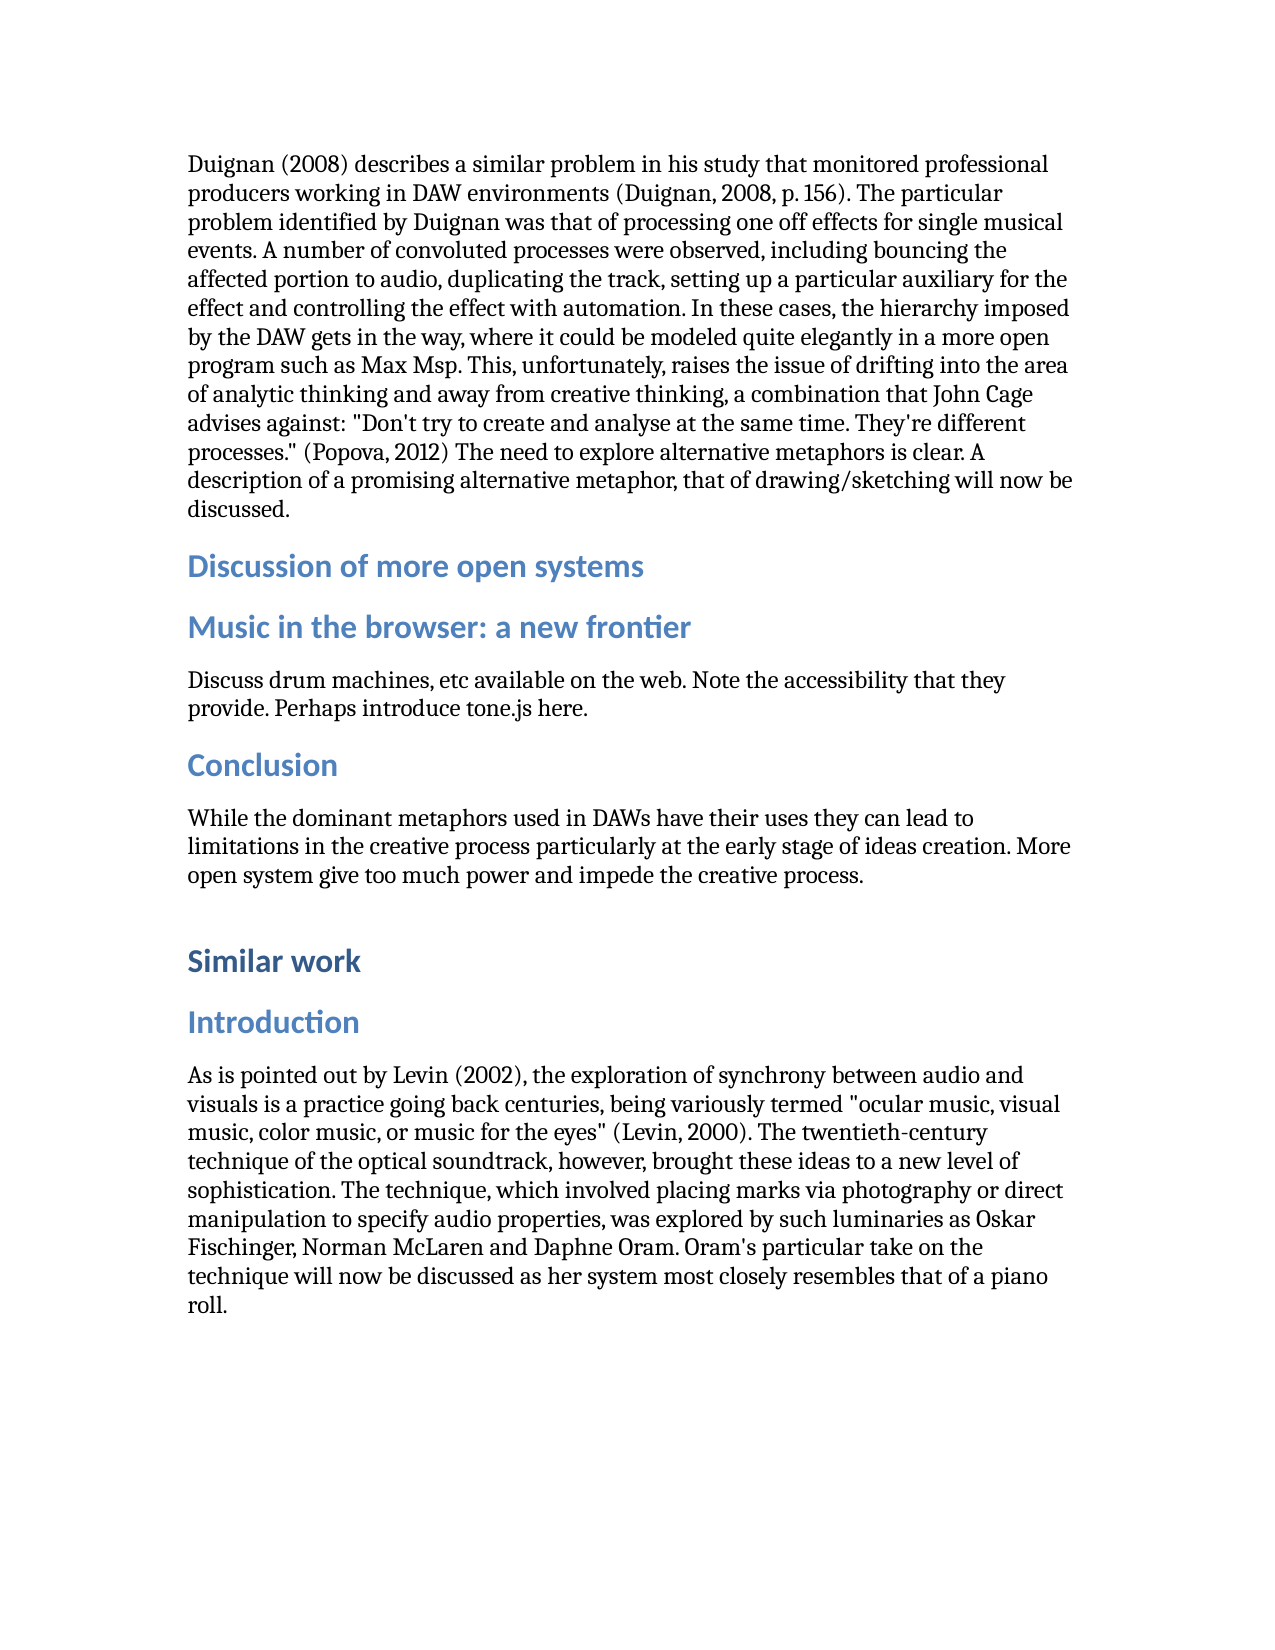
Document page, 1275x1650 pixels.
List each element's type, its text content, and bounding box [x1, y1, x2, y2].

subtitle Similar work [187, 940, 1087, 980]
subtitle Music in the browser: a new frontier [187, 606, 1087, 647]
subtitle Introduction [187, 1001, 1087, 1042]
subtitle Conclusion [187, 744, 1087, 785]
text As is pointed out by Levin (2002), the exploration of synchrony between audio and visuals is a practice going back centuries, being variously termed "ocular music, visual music, color music, or music for the eyes" (Levin, 2000). The twentieth-century technique of the optical soundtrack, however, brought these ideas to a new level of sophistication. The technique, which involved placing marks via photography or direct manipulation to specify audio properties, was explored by such luminaries as Oskar Fischinger, Norman McLaren and Daphne Oram. Oram's particular take on the technique will now be discussed as her system most closely resembles that of a piano roll. [187, 1061, 1087, 1319]
text Discuss drum machines, etc available on the web. Note the accessibility that they provide. Perhaps introduce tone.js here. [187, 666, 1087, 723]
text Duignan (2008) describes a similar problem in his study that monitored professional producers working in DAW environments (Duignan, 2008, p. 156). The particular problem identified by Duignan was that of processing one off effects for single musical events. A number of convoluted processes were observed, including bouncing the affected portion to audio, duplicating the track, setting up a particular auxiliary for the effect and controlling the effect with automation. In these cases, the hierarchy imposed by the DAW gets in the way, where it could be modeled quite elegantly in a more open program such as Max Msp. This, unfortunately, raises the issue of drifting into the area of analytic thinking and away from creative thinking, a combination that John Cage advises against: "Don't try to create and analyse at the same time. They're different processes." (Popova, 2012) The need to explore alternative metaphors is clear. A description of a promising alternative metaphor, that of drawing/sketching will now be discussed. [187, 150, 1087, 524]
subtitle Discussion of more open systems [187, 544, 1087, 585]
text While the dominant metaphors used in DAWs have their uses they can lead to limitations in the creative process particularly at the early stage of ideas creation. More open system give too much power and impede the creative process. [187, 803, 1087, 890]
